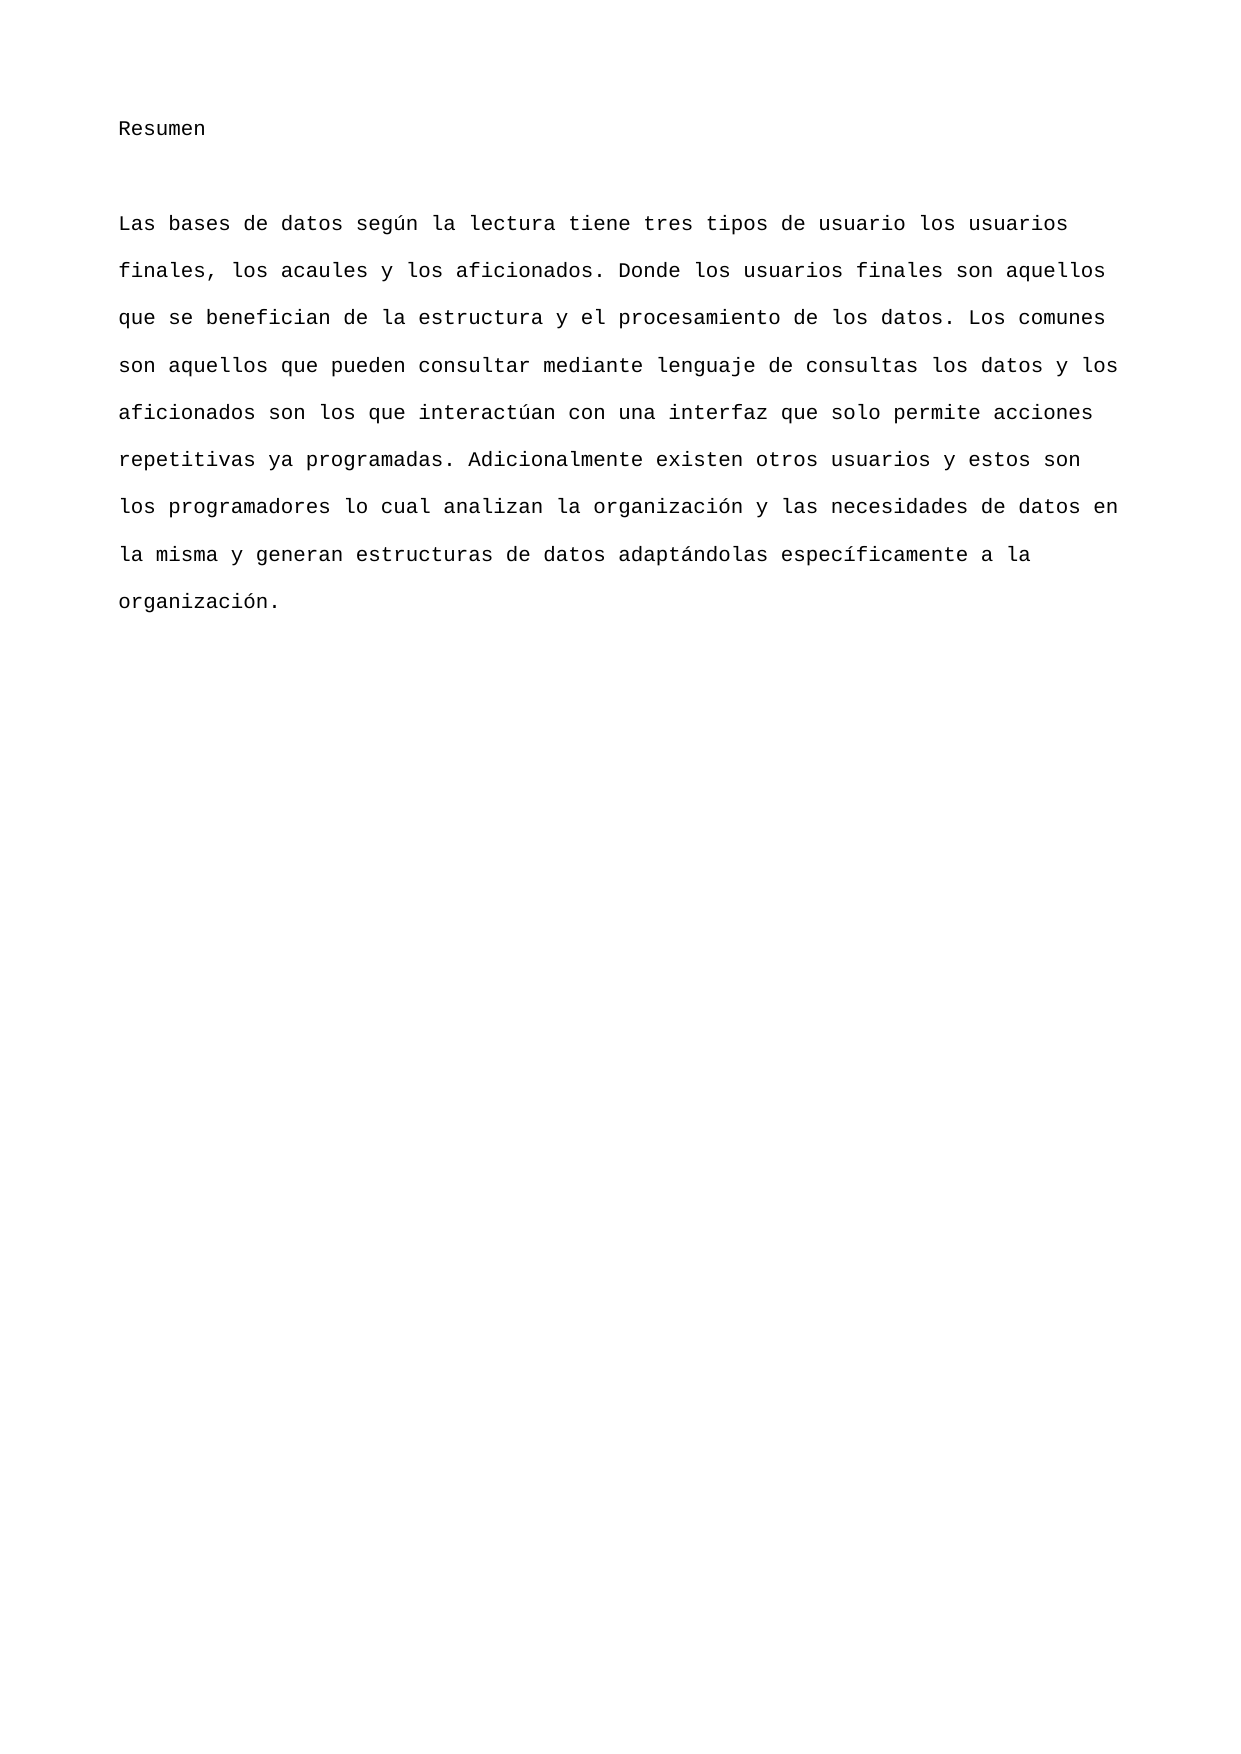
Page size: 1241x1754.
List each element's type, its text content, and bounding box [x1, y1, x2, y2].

text Las bases de datos según la lectura tiene tres tipos de usuario los usuarios finales, los acaules y los aficionados. Donde los usuarios finales son aquellos que se benefician de la estructura y el procesamiento de los datos. Los comunes son aquellos que pueden consultar mediante lenguaje de consultas los datos y los aficionados son los que interactúan con una interfaz que solo permite acciones repetitivas ya programadas. Adicionalmente existen otros usuarios y estos son los programadores lo cual analizan la organización y las necesidades de datos en la misma y generan estructuras de datos adaptándolas específicamente a la organización. [118, 213, 1122, 615]
text Resumen [118, 118, 1122, 142]
